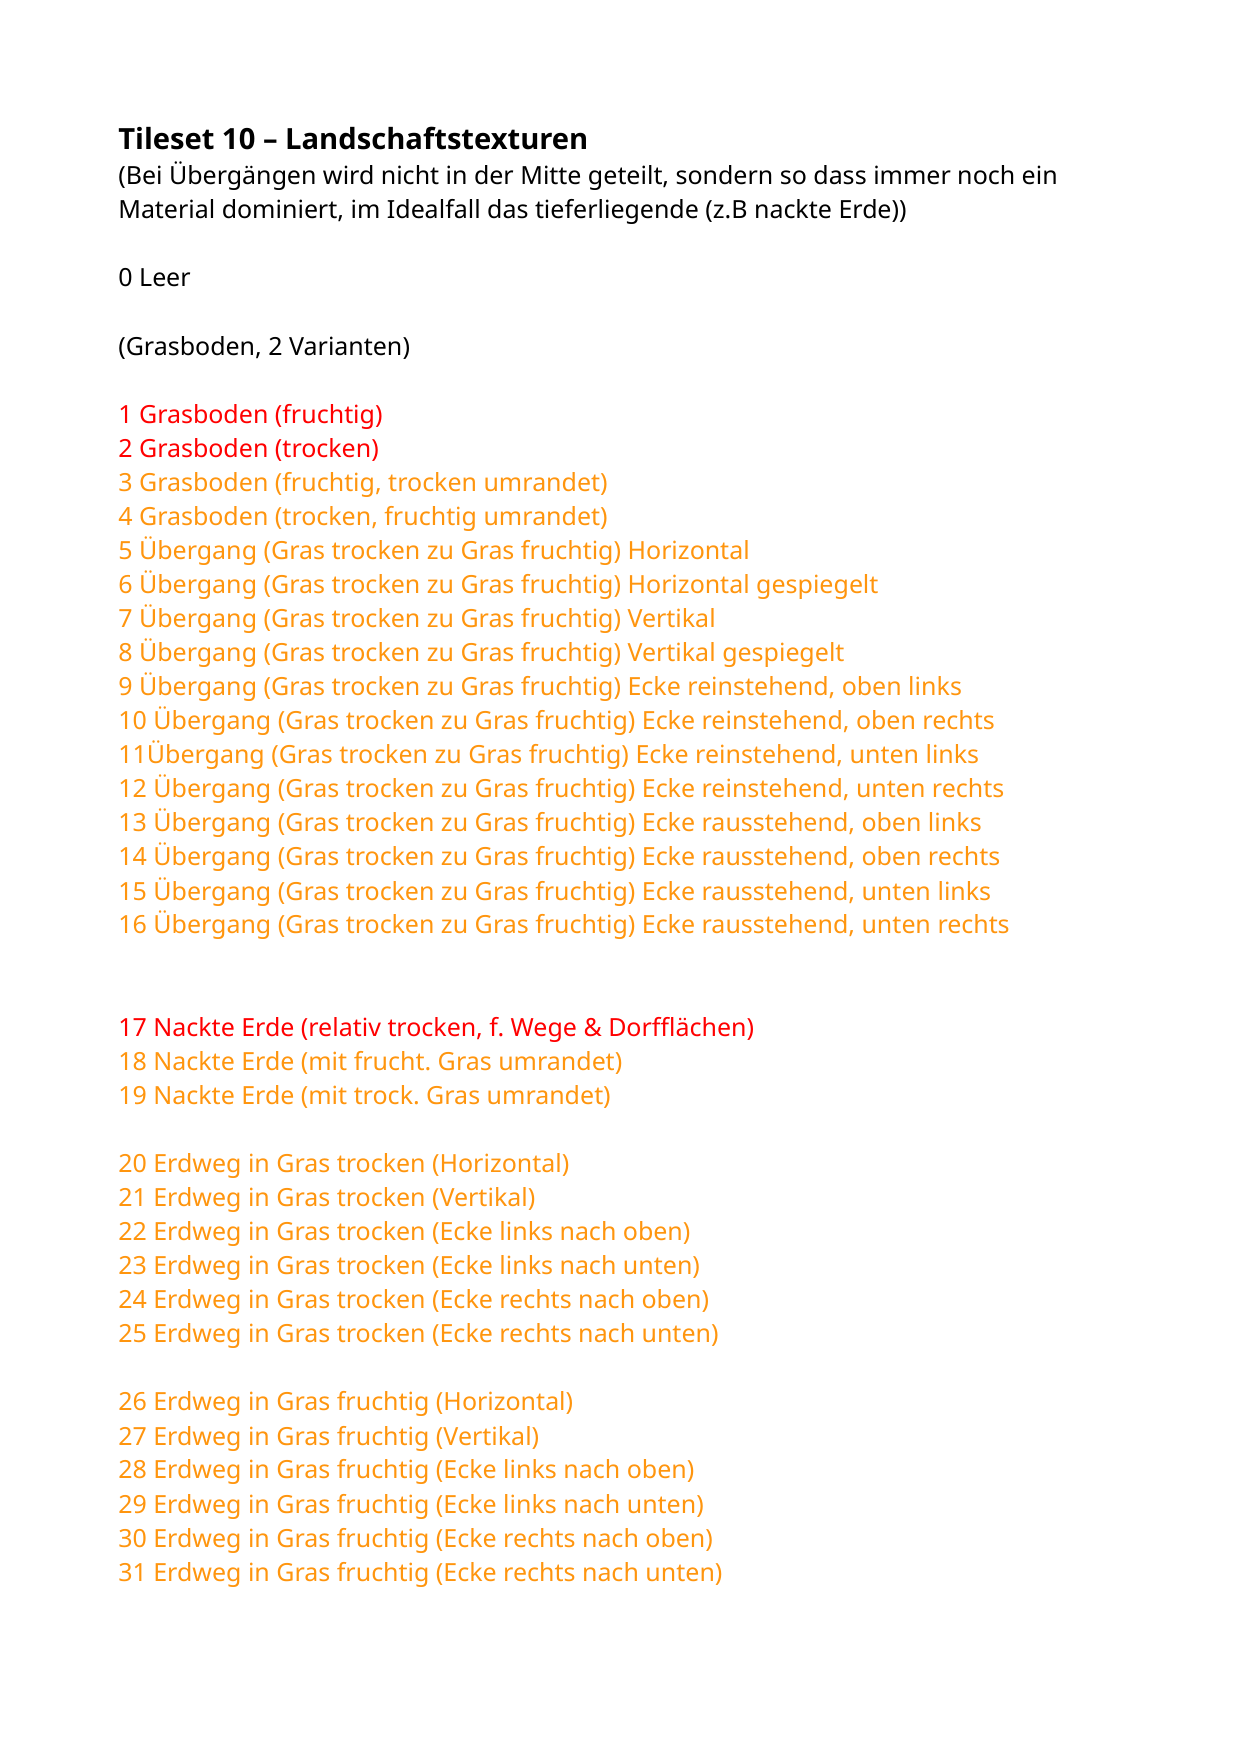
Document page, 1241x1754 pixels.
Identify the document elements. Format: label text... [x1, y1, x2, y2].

text 17 Nackte Erde (relativ trocken, f. Wege & Dorfflächen) [118, 1009, 1122, 1043]
text 31 Erdweg in Gras fruchtig (Ecke rechts nach unten) [118, 1554, 1122, 1588]
text (Grasboden, 2 Varianten) [118, 328, 1122, 362]
text 16 Übergang (Gras trocken zu Gras fruchtig) Ecke rausstehend, unten rechts [118, 907, 1122, 941]
text 25 Erdweg in Gras trocken (Ecke rechts nach unten) [118, 1316, 1122, 1350]
text Tileset 10 – Landschaftstexturen [118, 118, 1122, 158]
text 8 Übergang (Gras trocken zu Gras fruchtig) Vertikal gespiegelt [118, 635, 1122, 669]
text 11Übergang (Gras trocken zu Gras fruchtig) Ecke reinstehend, unten links [118, 737, 1122, 771]
text 3 Grasboden (fruchtig, trocken umrandet) [118, 464, 1122, 498]
text 26 Erdweg in Gras fruchtig (Horizontal) [118, 1384, 1122, 1418]
text 23 Erdweg in Gras trocken (Ecke links nach unten) [118, 1248, 1122, 1282]
text 20 Erdweg in Gras trocken (Horizontal) [118, 1146, 1122, 1180]
text 2 Grasboden (trocken) [118, 430, 1122, 464]
text (Bei Übergängen wird nicht in der Mitte geteilt, sondern so dass immer noch ein Material dominiert, im Idealfall das tieferliegende (z.B nackte Erde)) [118, 158, 1122, 226]
text 13 Übergang (Gras trocken zu Gras fruchtig) Ecke rausstehend, oben links [118, 805, 1122, 839]
text 9 Übergang (Gras trocken zu Gras fruchtig) Ecke reinstehend, oben links [118, 669, 1122, 703]
text 28 Erdweg in Gras fruchtig (Ecke links nach oben) [118, 1452, 1122, 1486]
text 29 Erdweg in Gras fruchtig (Ecke links nach unten) [118, 1486, 1122, 1520]
text 24 Erdweg in Gras trocken (Ecke rechts nach oben) [118, 1282, 1122, 1316]
text 6 Übergang (Gras trocken zu Gras fruchtig) Horizontal gespiegelt [118, 567, 1122, 601]
text 30 Erdweg in Gras fruchtig (Ecke rechts nach oben) [118, 1520, 1122, 1554]
text 27 Erdweg in Gras fruchtig (Vertikal) [118, 1418, 1122, 1452]
text 12 Übergang (Gras trocken zu Gras fruchtig) Ecke reinstehend, unten rechts [118, 771, 1122, 805]
text 1 Grasboden (fruchtig) [118, 396, 1122, 430]
text 19 Nackte Erde (mit trock. Gras umrandet) [118, 1077, 1122, 1112]
text 14 Übergang (Gras trocken zu Gras fruchtig) Ecke rausstehend, oben rechts [118, 839, 1122, 873]
text 22 Erdweg in Gras trocken (Ecke links nach oben) [118, 1214, 1122, 1248]
text 5 Übergang (Gras trocken zu Gras fruchtig) Horizontal [118, 532, 1122, 567]
text 18 Nackte Erde (mit frucht. Gras umrandet) [118, 1043, 1122, 1077]
text 15 Übergang (Gras trocken zu Gras fruchtig) Ecke rausstehend, unten links [118, 873, 1122, 907]
text 4 Grasboden (trocken, fruchtig umrandet) [118, 498, 1122, 532]
text 0 Leer [118, 260, 1122, 294]
text 10 Übergang (Gras trocken zu Gras fruchtig) Ecke reinstehend, oben rechts [118, 703, 1122, 737]
text 7 Übergang (Gras trocken zu Gras fruchtig) Vertikal [118, 601, 1122, 635]
text 21 Erdweg in Gras trocken (Vertikal) [118, 1180, 1122, 1214]
